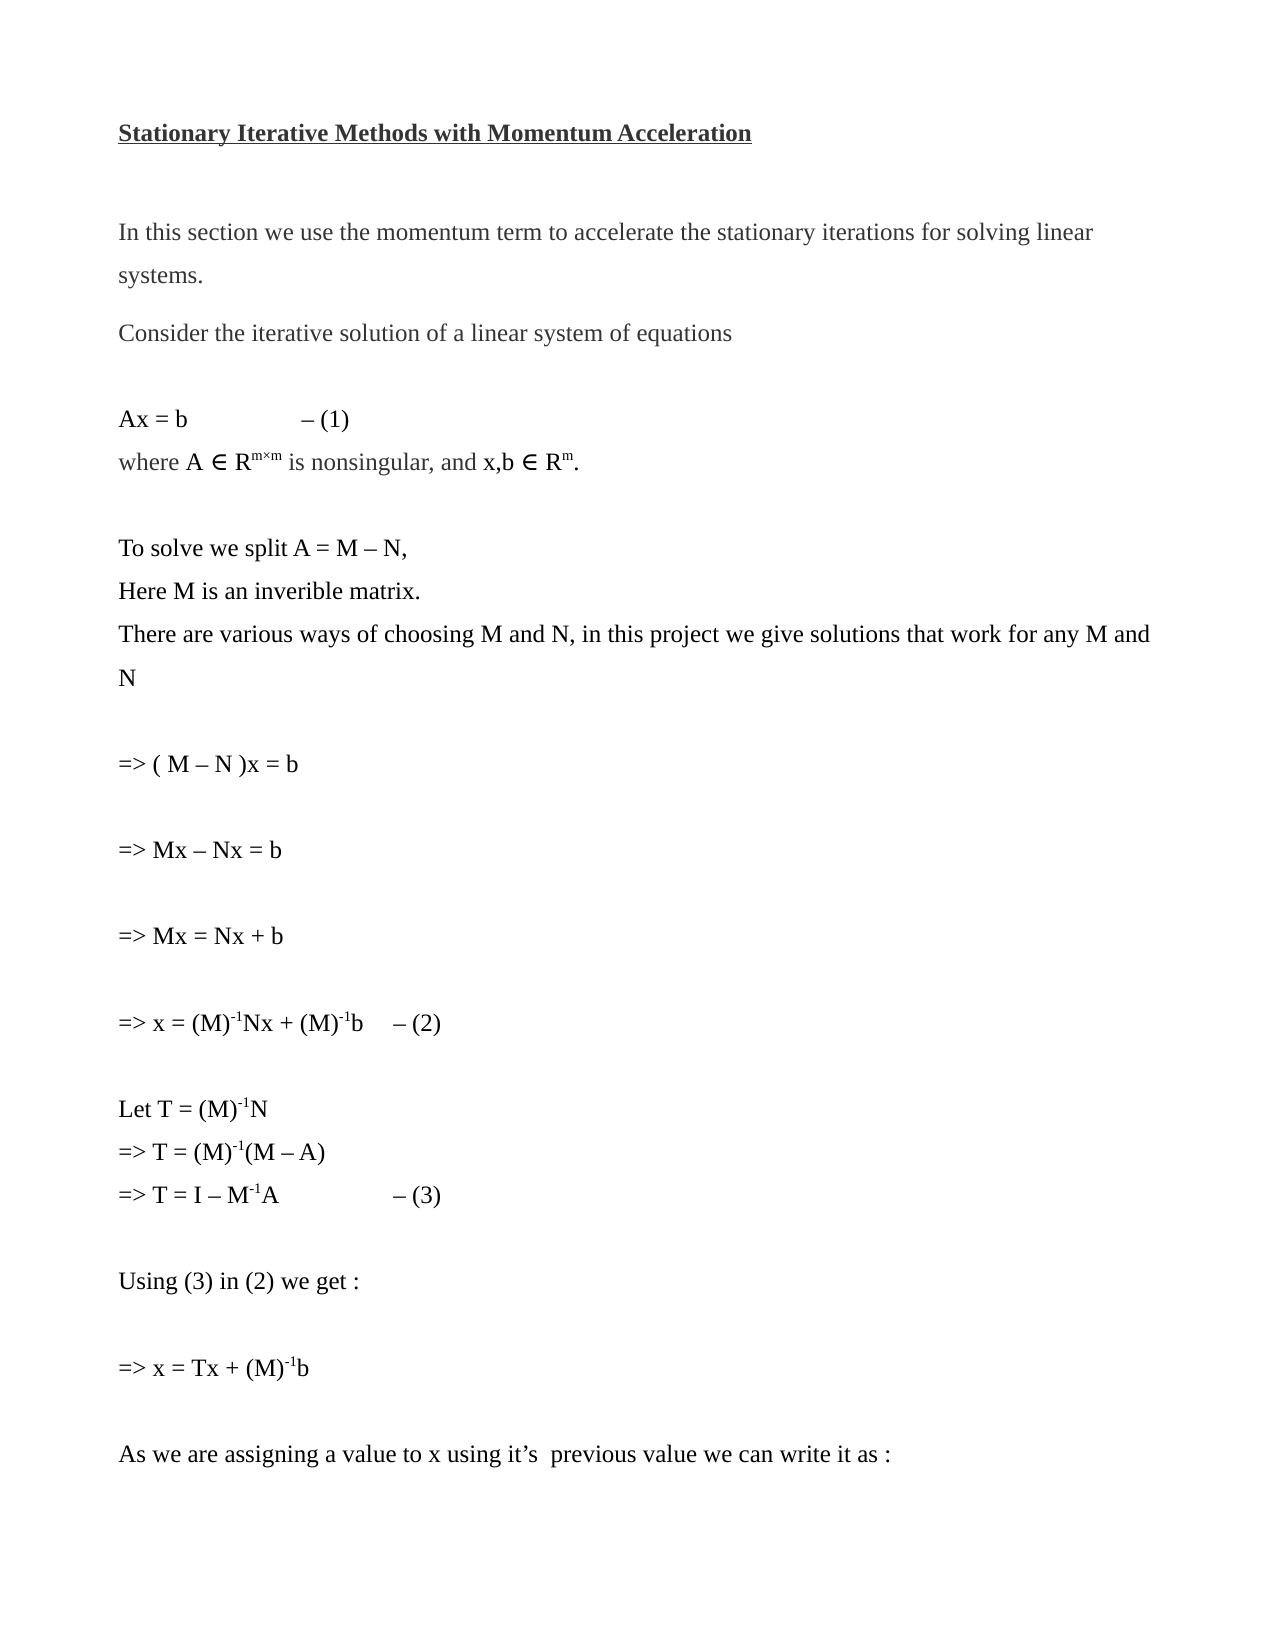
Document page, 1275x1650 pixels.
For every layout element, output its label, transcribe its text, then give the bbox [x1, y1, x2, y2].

text => T = (M)-1(M – A) [118, 1137, 1157, 1166]
text => Mx – Nx = b [118, 835, 1157, 864]
text As we are assigning a value to x using it’s previous value we can write it as : [118, 1439, 1157, 1468]
text Consider the iterative solution of a linear system of equations [118, 318, 1157, 346]
text In this section we use the momentum term to accelerate the stationary iterations for solving linear systems. [118, 217, 1157, 289]
text Ax = b – (1) [118, 404, 1157, 433]
subtitle Stationary Iterative Methods with Momentum Acceleration [118, 118, 1157, 147]
text where A ∈ Rm×m is nonsingular, and x,b ∈ Rm. [118, 447, 1157, 476]
text Using (3) in (2) we get : [118, 1266, 1157, 1295]
text Let T = (M)-1N [118, 1094, 1157, 1123]
text => x = Tx + (M)-1b [118, 1353, 1157, 1381]
text => Mx = Nx + b [118, 921, 1157, 950]
text => ( M – N )x = b [118, 749, 1157, 778]
text => x = (M)-1Nx + (M)-1b – (2) [118, 1008, 1157, 1036]
text => T = I – M-1A – (3) [118, 1180, 1157, 1209]
text To solve we split A = M – N, [118, 533, 1157, 562]
text Here M is an inverible matrix. [118, 576, 1157, 605]
text There are various ways of choosing M and N, in this project we give solutions that work for any M and N [118, 619, 1157, 691]
